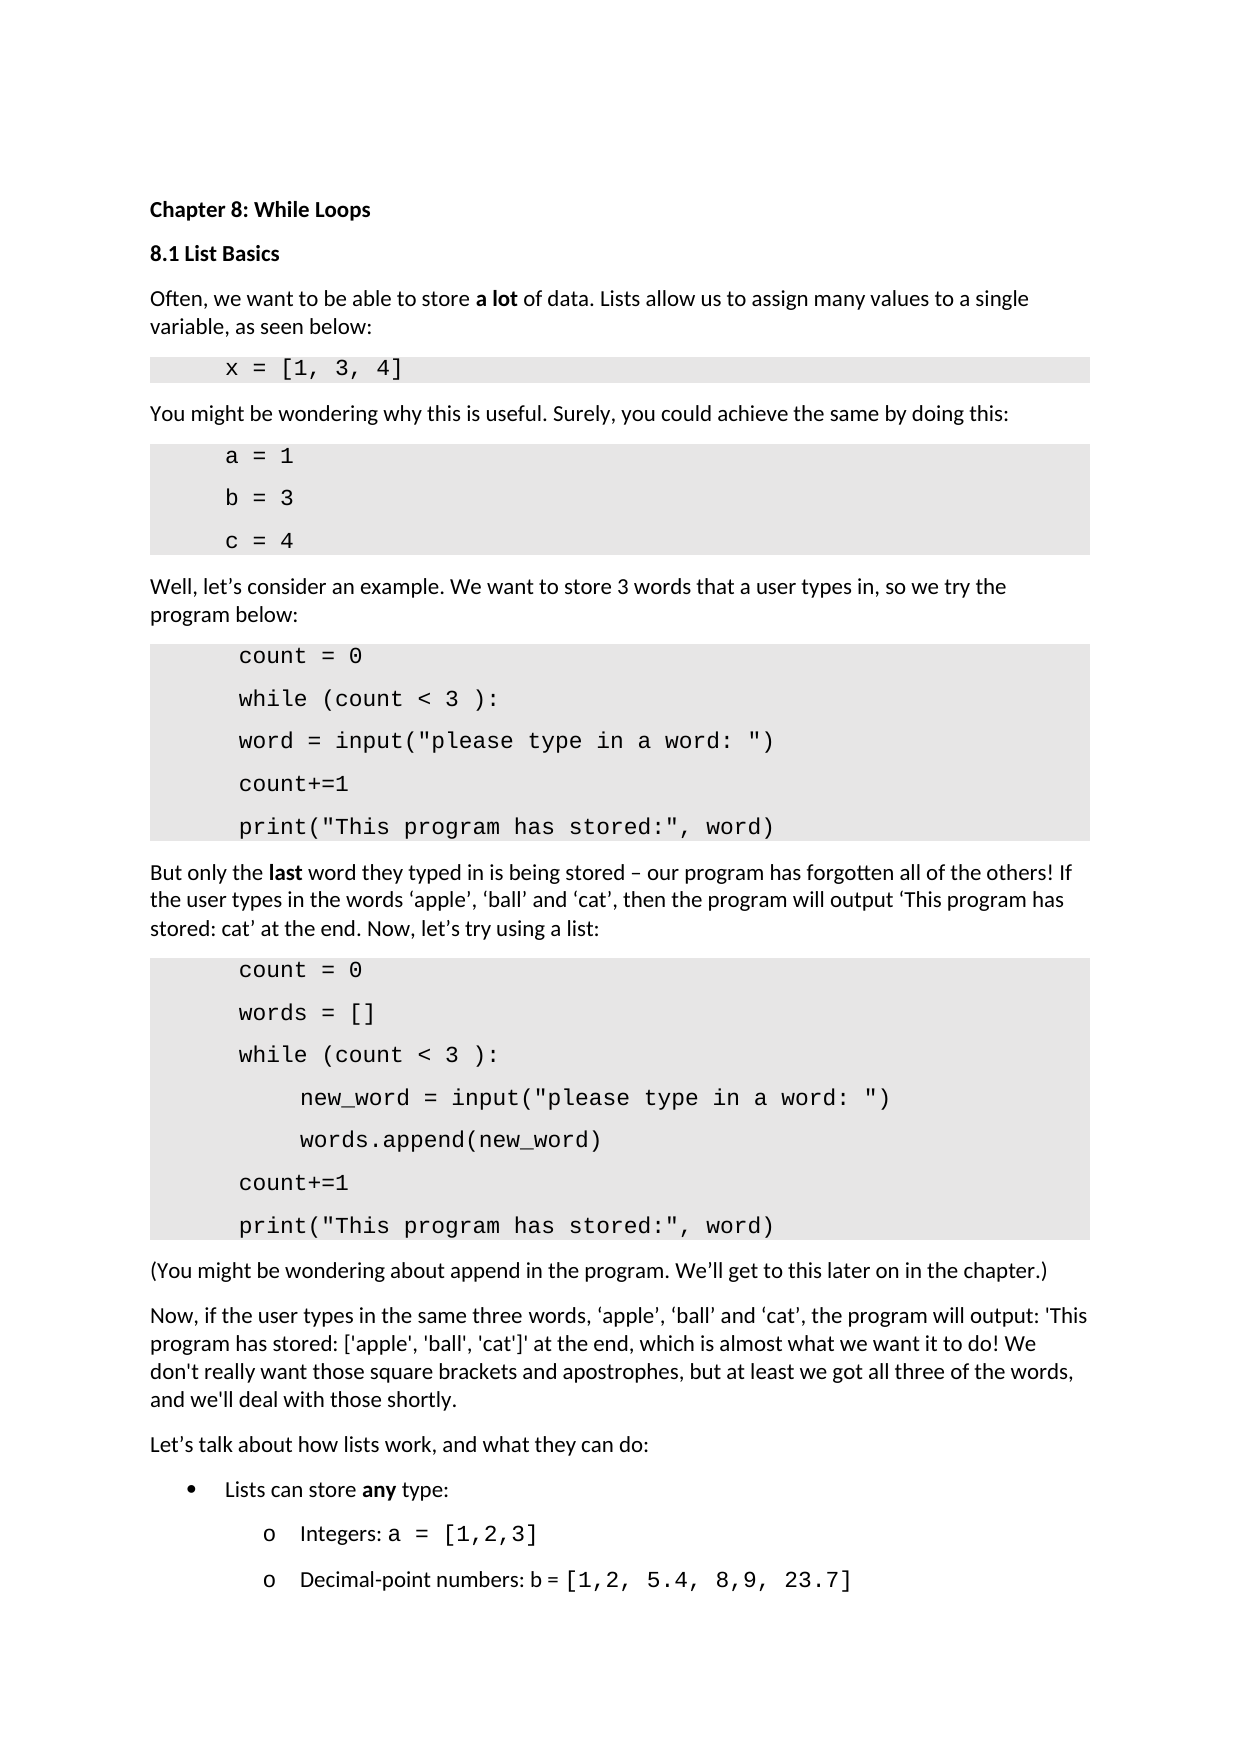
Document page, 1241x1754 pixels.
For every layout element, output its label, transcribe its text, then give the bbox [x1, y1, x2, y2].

text a = 1 [150, 444, 1090, 470]
text count+=1 [150, 772, 1090, 798]
text Let’s talk about how lists work, and what they can do: [150, 1430, 1090, 1458]
text print("This program has stored:", word) [150, 1214, 1090, 1240]
text words.append(new_word) [150, 1129, 1090, 1155]
text count = 0 [150, 958, 1090, 984]
text words = [] [150, 1001, 1090, 1027]
text x = [1, 3, 4] [150, 357, 1090, 383]
text while (count < 3 ): [150, 687, 1090, 713]
list Decimal-point numbers: b = [1,2, 5.4, 8,9, 23.7] [262, 1565, 1090, 1594]
text You might be wondering why this is useful. Surely, you could achieve the same by doing this: [150, 399, 1090, 427]
list Lists can store any type: [187, 1475, 1090, 1503]
text Now, if the user types in the same three words, ‘apple’, ‘ball’ and ‘cat’, the program will output: 'This program has stored: ['apple', 'ball', 'cat']' at the end, which is almost what we want it to do! We don't really want those square brackets and apostrophes, but at least we got all three of the words, and we'll deal with those shortly. [150, 1301, 1090, 1413]
text count+=1 [150, 1171, 1090, 1197]
text But only the last word they typed in is being stored – our program has forgotten all of the others! If the user types in the words ‘apple’, ‘ball’ and ‘cat’, then the program will output ‘This program has stored: cat’ at the end. Now, let’s try using a list: [150, 858, 1090, 942]
text Chapter 8: While Loops [150, 195, 1090, 223]
list Integers: a = [1,2,3] [262, 1519, 1090, 1548]
text word = input("please type in a word: ") [150, 730, 1090, 756]
text b = 3 [150, 487, 1090, 513]
text 8.1 List Basics [150, 239, 1090, 267]
text c = 4 [150, 529, 1090, 555]
text while (count < 3 ): [150, 1043, 1090, 1069]
text new_word = input("please type in a word: ") [150, 1086, 1090, 1112]
text Well, let’s consider an example. We want to store 3 words that a user types in, so we try the program below: [150, 572, 1090, 628]
text Often, we want to be able to store a lot of data. Lists allow us to assign many values to a single variable, as seen below: [150, 284, 1090, 340]
text print("This program has stored:", word) [150, 815, 1090, 841]
text count = 0 [150, 644, 1090, 671]
text (You might be wondering about append in the program. We’ll get to this later on in the chapter.) [150, 1257, 1090, 1284]
